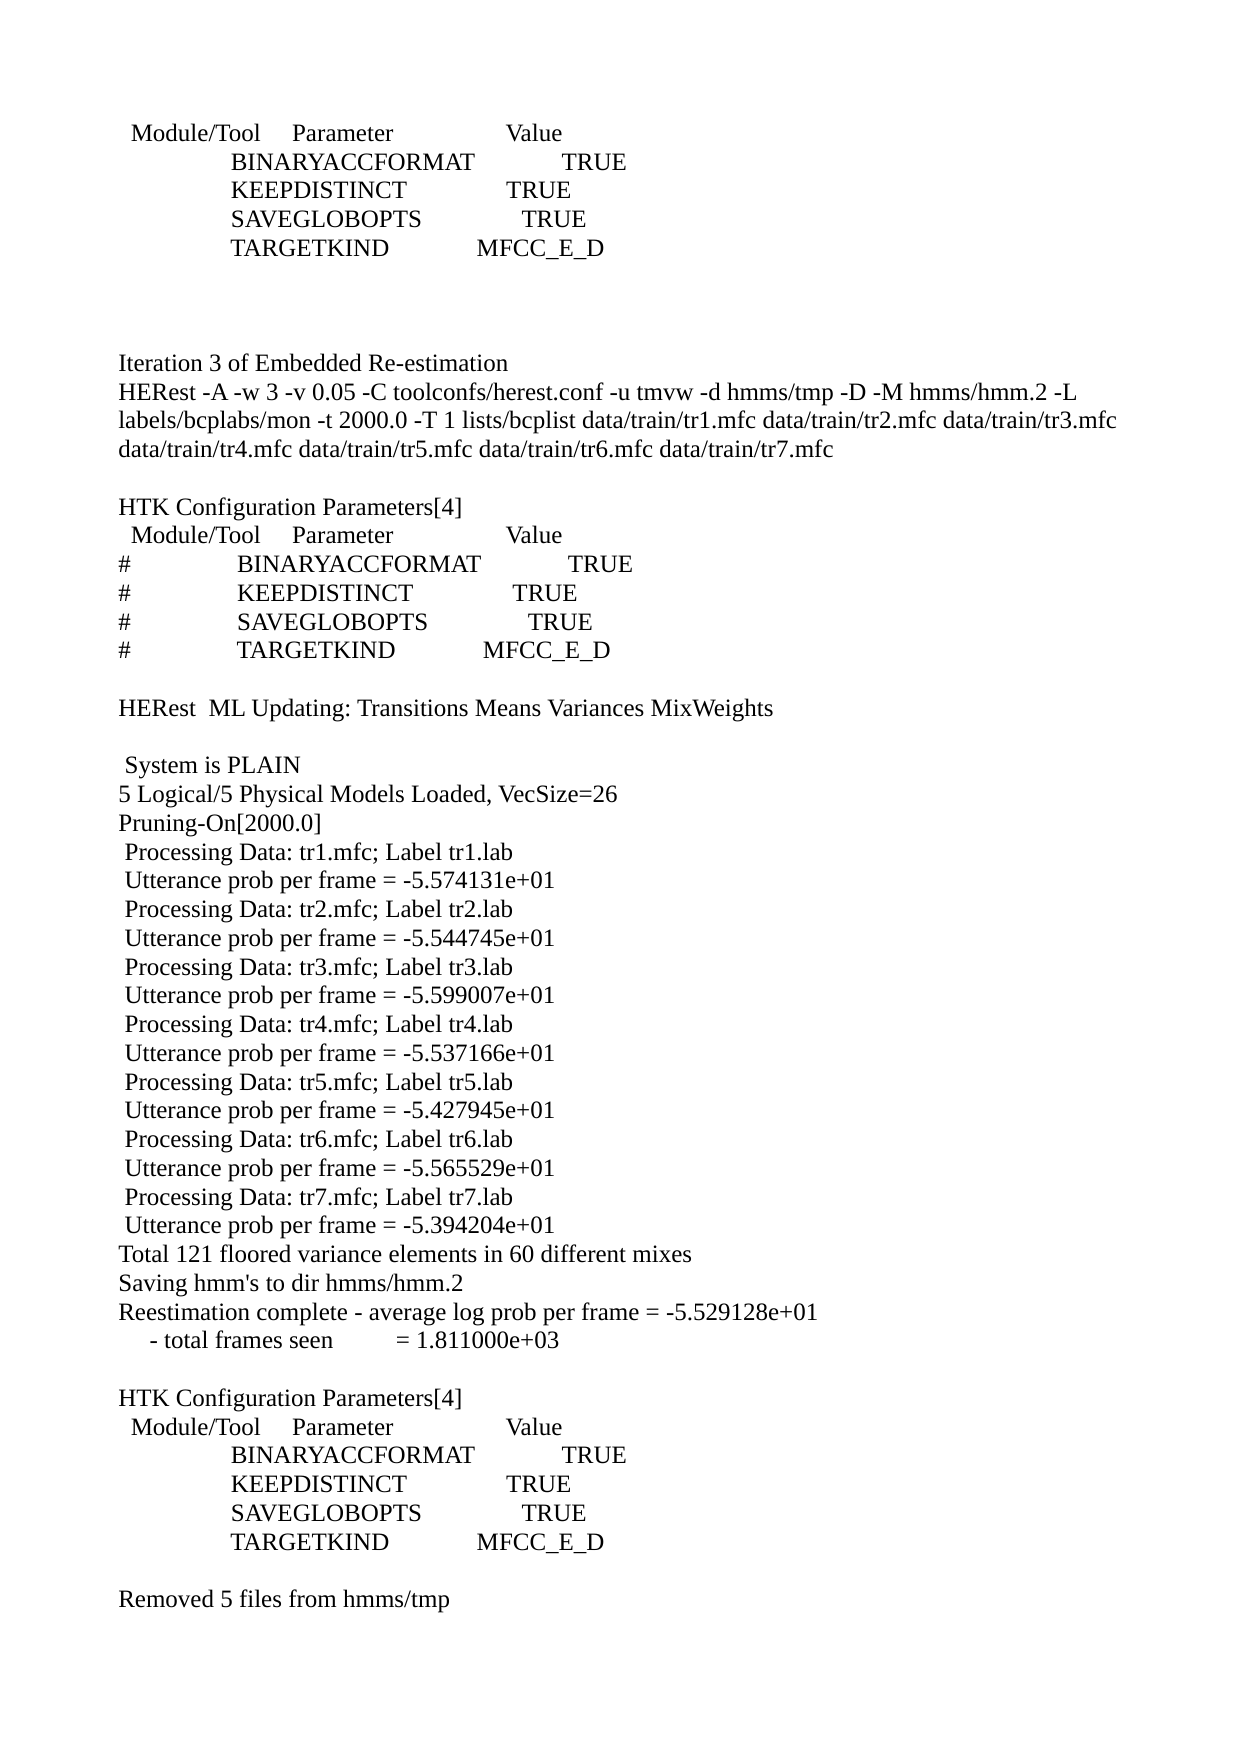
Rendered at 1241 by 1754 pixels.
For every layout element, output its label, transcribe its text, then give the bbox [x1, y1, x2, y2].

text Utterance prob per frame = -5.574131e+01 [118, 866, 1122, 894]
text # SAVEGLOBOPTS TRUE [118, 607, 1122, 636]
text Utterance prob per frame = -5.427945e+01 [118, 1096, 1122, 1124]
text Module/Tool Parameter Value [118, 118, 1122, 147]
text Pruning-On[2000.0] [118, 808, 1122, 837]
text Utterance prob per frame = -5.394204e+01 [118, 1211, 1122, 1239]
text Removed 5 files from hmms/tmp [118, 1584, 1122, 1613]
text System is PLAIN [118, 751, 1122, 779]
text Reestimation complete - average log prob per frame = -5.529128e+01 [118, 1297, 1122, 1326]
text Total 121 floored variance elements in 60 different mixes [118, 1239, 1122, 1268]
text Processing Data: tr6.mfc; Label tr6.lab [118, 1124, 1122, 1153]
text Utterance prob per frame = -5.565529e+01 [118, 1153, 1122, 1182]
text Utterance prob per frame = -5.544745e+01 [118, 923, 1122, 952]
text Saving hmm's to dir hmms/hmm.2 [118, 1268, 1122, 1297]
text Processing Data: tr3.mfc; Label tr3.lab [118, 952, 1122, 981]
text - total frames seen = 1.811000e+03 [118, 1326, 1122, 1354]
text HTK Configuration Parameters[4] [118, 1383, 1122, 1412]
text HERest -A -w 3 -v 0.05 -C toolconfs/herest.conf -u tmvw -d hmms/tmp -D -M hmms/hmm.2 -L labels/bcplabs/mon -t 2000.0 -T 1 lists/bcplist data/train/tr1.mfc data/train/tr2.mfc data/train/tr3.mfc data/train/tr4.mfc data/train/tr5.mfc data/train/tr6.mfc data/train/tr7.mfc [118, 377, 1122, 463]
text KEEPDISTINCT TRUE [118, 1469, 1122, 1498]
text Processing Data: tr1.mfc; Label tr1.lab [118, 837, 1122, 866]
text Iteration 3 of Embedded Re-estimation [118, 348, 1122, 377]
text Processing Data: tr5.mfc; Label tr5.lab [118, 1067, 1122, 1096]
text Utterance prob per frame = -5.537166e+01 [118, 1038, 1122, 1067]
text SAVEGLOBOPTS TRUE [118, 204, 1122, 233]
text # TARGETKIND MFCC_E_D [118, 636, 1122, 664]
text TARGETKIND MFCC_E_D [118, 233, 1122, 262]
text Processing Data: tr4.mfc; Label tr4.lab [118, 1009, 1122, 1038]
text Module/Tool Parameter Value [118, 1412, 1122, 1441]
text SAVEGLOBOPTS TRUE [118, 1498, 1122, 1527]
text # KEEPDISTINCT TRUE [118, 578, 1122, 607]
text Processing Data: tr7.mfc; Label tr7.lab [118, 1182, 1122, 1211]
text HERest ML Updating: Transitions Means Variances MixWeights [118, 693, 1122, 722]
text Module/Tool Parameter Value [118, 521, 1122, 549]
text HTK Configuration Parameters[4] [118, 492, 1122, 521]
text Processing Data: tr2.mfc; Label tr2.lab [118, 894, 1122, 923]
text # BINARYACCFORMAT TRUE [118, 549, 1122, 578]
text KEEPDISTINCT TRUE [118, 176, 1122, 204]
text BINARYACCFORMAT TRUE [118, 147, 1122, 176]
text TARGETKIND MFCC_E_D [118, 1527, 1122, 1556]
text 5 Logical/5 Physical Models Loaded, VecSize=26 [118, 779, 1122, 808]
text Utterance prob per frame = -5.599007e+01 [118, 981, 1122, 1009]
text BINARYACCFORMAT TRUE [118, 1441, 1122, 1469]
